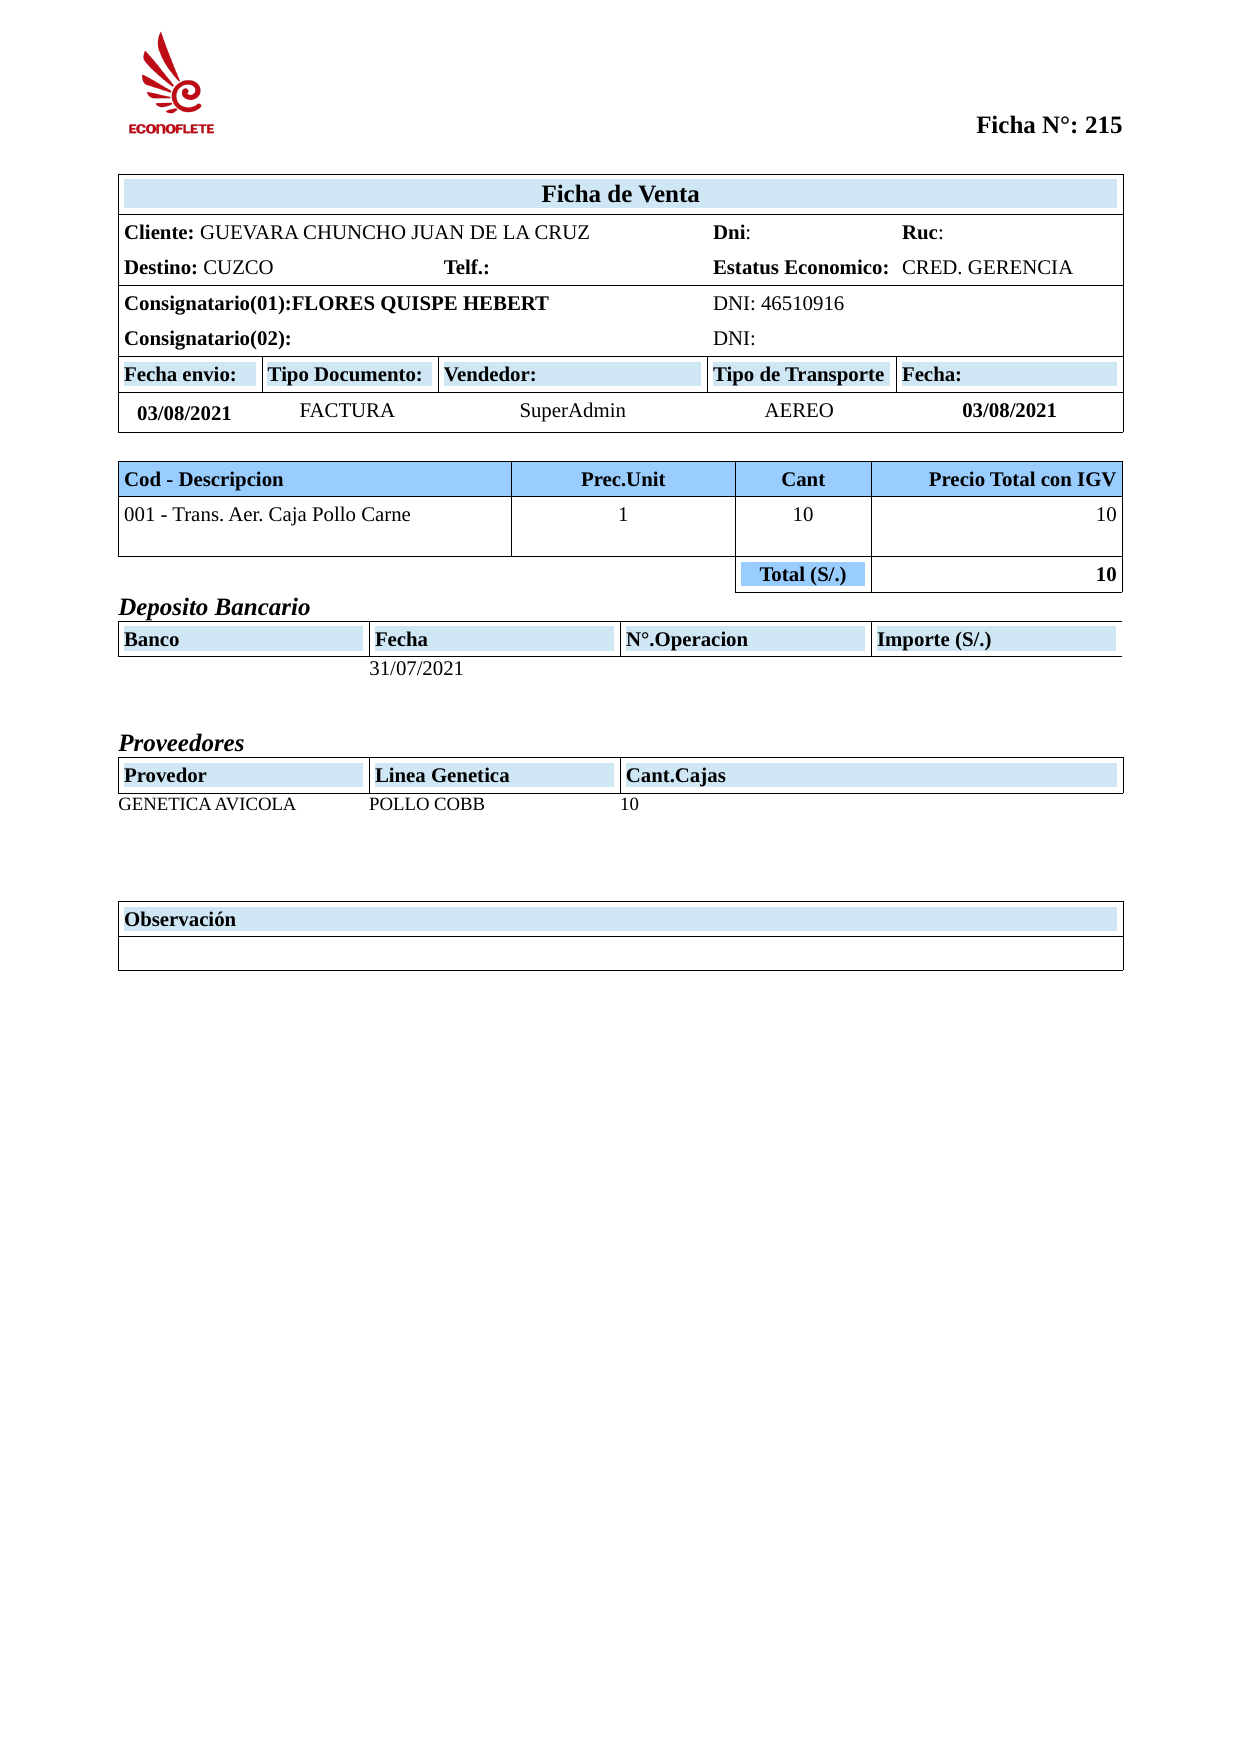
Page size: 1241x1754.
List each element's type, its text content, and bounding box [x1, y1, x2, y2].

table_header Cant [736, 462, 871, 496]
table_cell Vendedor: [439, 357, 707, 392]
table_cell Dni: [707, 215, 896, 249]
table_cell [369, 705, 620, 728]
table_cell [511, 557, 735, 592]
table_cell [369, 836, 620, 858]
table_header Observación [119, 902, 1123, 936]
table_cell 31/07/2021 [369, 657, 620, 680]
table_cell Total (S/.) [736, 557, 871, 592]
table_header Prec.Unit [512, 462, 735, 496]
table_header Ficha de Venta [119, 175, 1123, 214]
table_cell [118, 858, 369, 879]
table_cell Estatus Economico: [707, 249, 896, 285]
table_cell Ruc: [896, 215, 1123, 249]
table_header Cod - Descripcion [119, 462, 511, 496]
table_cell Consignatario(01):FLORES QUISPE HEBERT [119, 286, 707, 321]
text Proveedores [118, 728, 1122, 757]
table_cell [118, 879, 369, 901]
table_header Cant.Cajas [621, 758, 1123, 793]
table_cell Tipo de Transporte [708, 357, 896, 392]
table_cell [369, 815, 620, 836]
table_cell 03/08/2021 [119, 393, 262, 432]
table_cell Fecha: [897, 357, 1123, 392]
picture [118, 31, 225, 134]
table_cell [871, 680, 1122, 704]
table_cell SuperAdmin [438, 393, 707, 432]
table_cell 10 [620, 794, 1123, 814]
table_cell [369, 858, 620, 879]
table_cell [118, 557, 511, 592]
table_cell [118, 815, 369, 836]
table_cell [871, 657, 1122, 680]
table_cell [620, 705, 871, 728]
table_cell FACTURA [262, 393, 438, 432]
table_cell Tipo Documento: [263, 357, 438, 392]
table_header Banco [119, 622, 369, 656]
table_cell CRED. GERENCIA [896, 249, 1123, 285]
table_cell GENETICA AVICOLA [118, 794, 369, 814]
table_cell Destino: CUZCO [119, 249, 438, 285]
table_cell Fecha envio: [119, 357, 262, 392]
table_cell [620, 858, 1123, 879]
table_header N°.Operacion [621, 622, 871, 656]
table_cell [620, 836, 1123, 858]
table_cell [118, 657, 369, 680]
table_cell [118, 705, 369, 728]
table_cell 10 [736, 497, 871, 556]
table_cell AEREO [707, 393, 896, 432]
table_cell 10 [872, 557, 1122, 592]
table_cell [369, 879, 620, 901]
table_header Importe (S/.) [872, 622, 1122, 656]
table_cell DNI: [707, 321, 1123, 356]
table_cell DNI: 46510916 [707, 286, 1123, 321]
table_cell Telf.: [438, 249, 707, 285]
table_cell [118, 680, 369, 704]
table_cell [871, 705, 1122, 728]
table_cell Consignatario(02): [119, 321, 707, 356]
table_cell [118, 836, 369, 858]
table_cell [620, 680, 871, 704]
table_cell [119, 937, 1123, 969]
table_cell 1 [512, 497, 735, 556]
table_cell Cliente: GUEVARA CHUNCHO JUAN DE LA CRUZ [119, 215, 707, 249]
table_cell [620, 815, 1123, 836]
text Deposito Bancario [118, 592, 1122, 621]
table_header Precio Total con IGV [872, 462, 1122, 496]
table_cell POLLO COBB [369, 794, 620, 814]
table_cell [620, 879, 1123, 901]
table_cell 03/08/2021 [896, 393, 1123, 432]
table_cell [369, 680, 620, 704]
table_cell 10 [872, 497, 1122, 556]
table_header Provedor [119, 758, 369, 793]
table_cell [620, 657, 871, 680]
table_header Fecha [370, 622, 620, 656]
table_cell 001 - Trans. Aer. Caja Pollo Carne [119, 497, 511, 556]
table_header Linea Genetica [370, 758, 620, 793]
